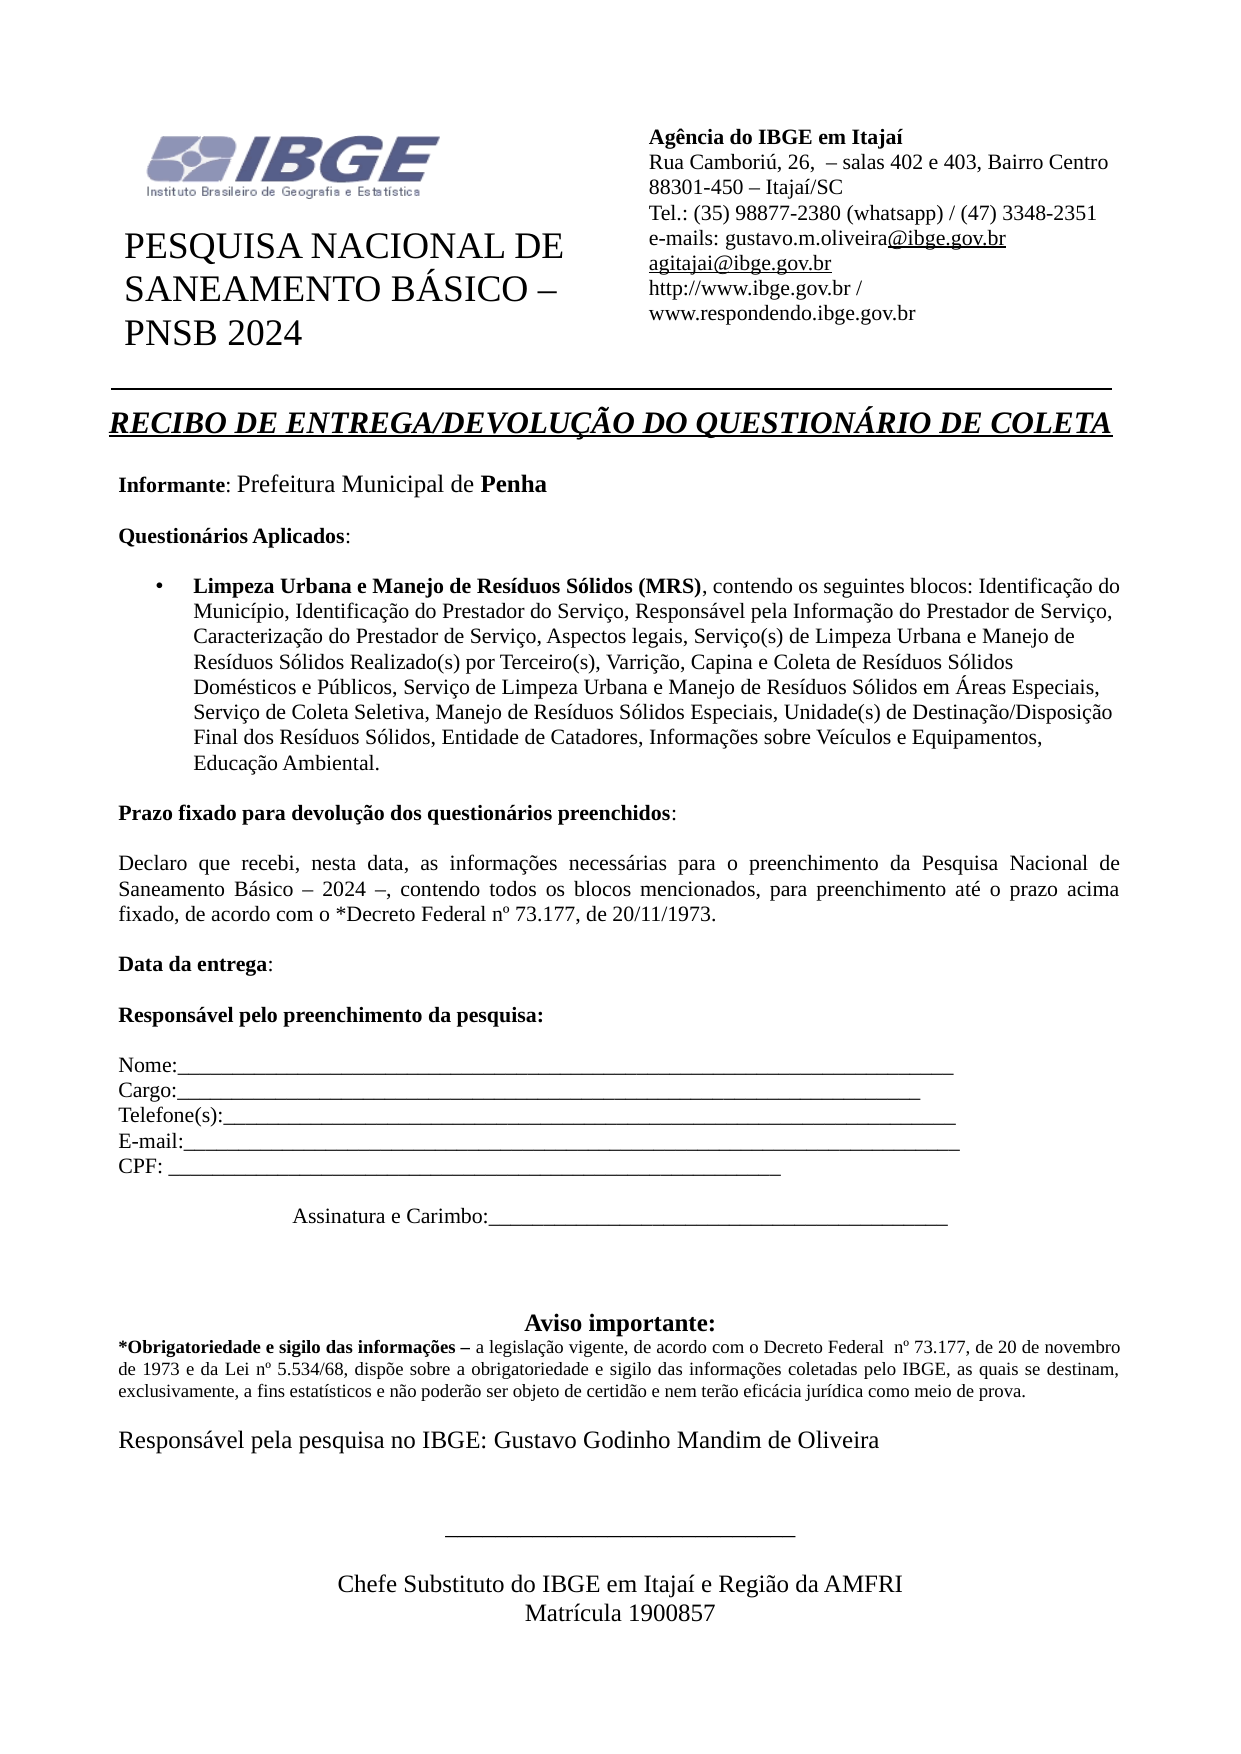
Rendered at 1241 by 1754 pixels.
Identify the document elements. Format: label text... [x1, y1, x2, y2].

text Nome:_______________________________________________________________________ [118, 1052, 1122, 1077]
text Responsável pelo preenchimento da pesquisa: [118, 1002, 1122, 1027]
table_header [111, 390, 1112, 404]
text Questionários Aplicados: [118, 523, 1122, 548]
text Data da entrega: [118, 951, 1122, 976]
table_header PESQUISA NACIONAL DE SANEAMENTO BÁSICO – PNSB 2024 [118, 118, 643, 359]
table_header Agência do IBGE em Itajaí Rua Camboriú, 26, – salas 402 e 403, Bairro Centro 88301-450 – Itajaí/SC Tel.: (35) 98877-2380 (whatsapp) / (47) 3348-2351 e-mails: gustavo.m.oliveira@ibge.gov.br agitajai@ibge.gov.br http://www.ibge.gov.br / www.respondendo.ibge.gov.br [643, 118, 1122, 359]
picture [140, 132, 445, 201]
text RECIBO DE ENTREGA/DEVOLUÇÃO DO QUESTIONÁRIO DE COLETA [99, 404, 1122, 440]
text Assinatura e Carimbo:__________________________________________ [118, 1203, 1122, 1228]
text *Obrigatoriedade e sigilo das informações – a legislação vigente, de acordo com o Decreto Federal nº 73.177, de 20 de novembro de 1973 e da Lei nº 5.534/68, dispõe sobre a obrigatoriedade e sigilo das informações coletadas pelo IBGE, as quais se destinam, exclusivamente, a fins estatísticos e não poderão ser objeto de certidão e nem terão eficácia jurídica como meio de prova. [118, 1336, 1122, 1401]
text ____________________________ [118, 1511, 1122, 1540]
text Matrícula 1900857 [118, 1598, 1122, 1626]
text Aviso importante: [118, 1308, 1122, 1336]
text Responsável pela pesquisa no IBGE: Gustavo Godinho Mandim de Oliveira [118, 1425, 1122, 1454]
text CPF: ________________________________________________________ [118, 1153, 1122, 1178]
text E-mail:_______________________________________________________________________ [118, 1128, 1122, 1153]
text Cargo:____________________________________________________________________ [118, 1077, 1122, 1102]
text Telefone(s):___________________________________________________________________ [118, 1102, 1122, 1128]
text Prazo fixado para devolução dos questionários preenchidos: [118, 800, 1122, 825]
text Chefe Substituto do IBGE em Itajaí e Região da AMFRI [118, 1569, 1122, 1598]
text Declaro que recebi, nesta data, as informações necessárias para o preenchimento da Pesquisa Nacional de Saneamento Básico – 2024 –, contendo todos os blocos mencionados, para preenchimento até o prazo acima fixado, de acordo com o *Decreto Federal nº 73.177, de 20/11/1973. [118, 850, 1122, 926]
list Limpeza Urbana e Manejo de Resíduos Sólidos (MRS), contendo os seguintes blocos: Identificação do Município, Identificação do Prestador do Serviço, Responsável pela Informação do Prestador de Serviço, Caracterização do Prestador de Serviço, Aspectos legais, Serviço(s) de Limpeza Urbana e Manejo de Resíduos Sólidos Realizado(s) por Terceiro(s), Varrição, Capina e Coleta de Resíduos Sólidos Domésticos e Públicos, Serviço de Limpeza Urbana e Manejo de Resíduos Sólidos em Áreas Especiais, Serviço de Coleta Seletiva, Manejo de Resíduos Sólidos Especiais, Unidade(s) de Destinação/Disposição Final dos Resíduos Sólidos, Entidade de Catadores, Informações sobre Veículos e Equipamentos, Educação Ambiental. [156, 573, 1122, 775]
text Informante: Prefeitura Municipal de Penha [118, 469, 1122, 497]
